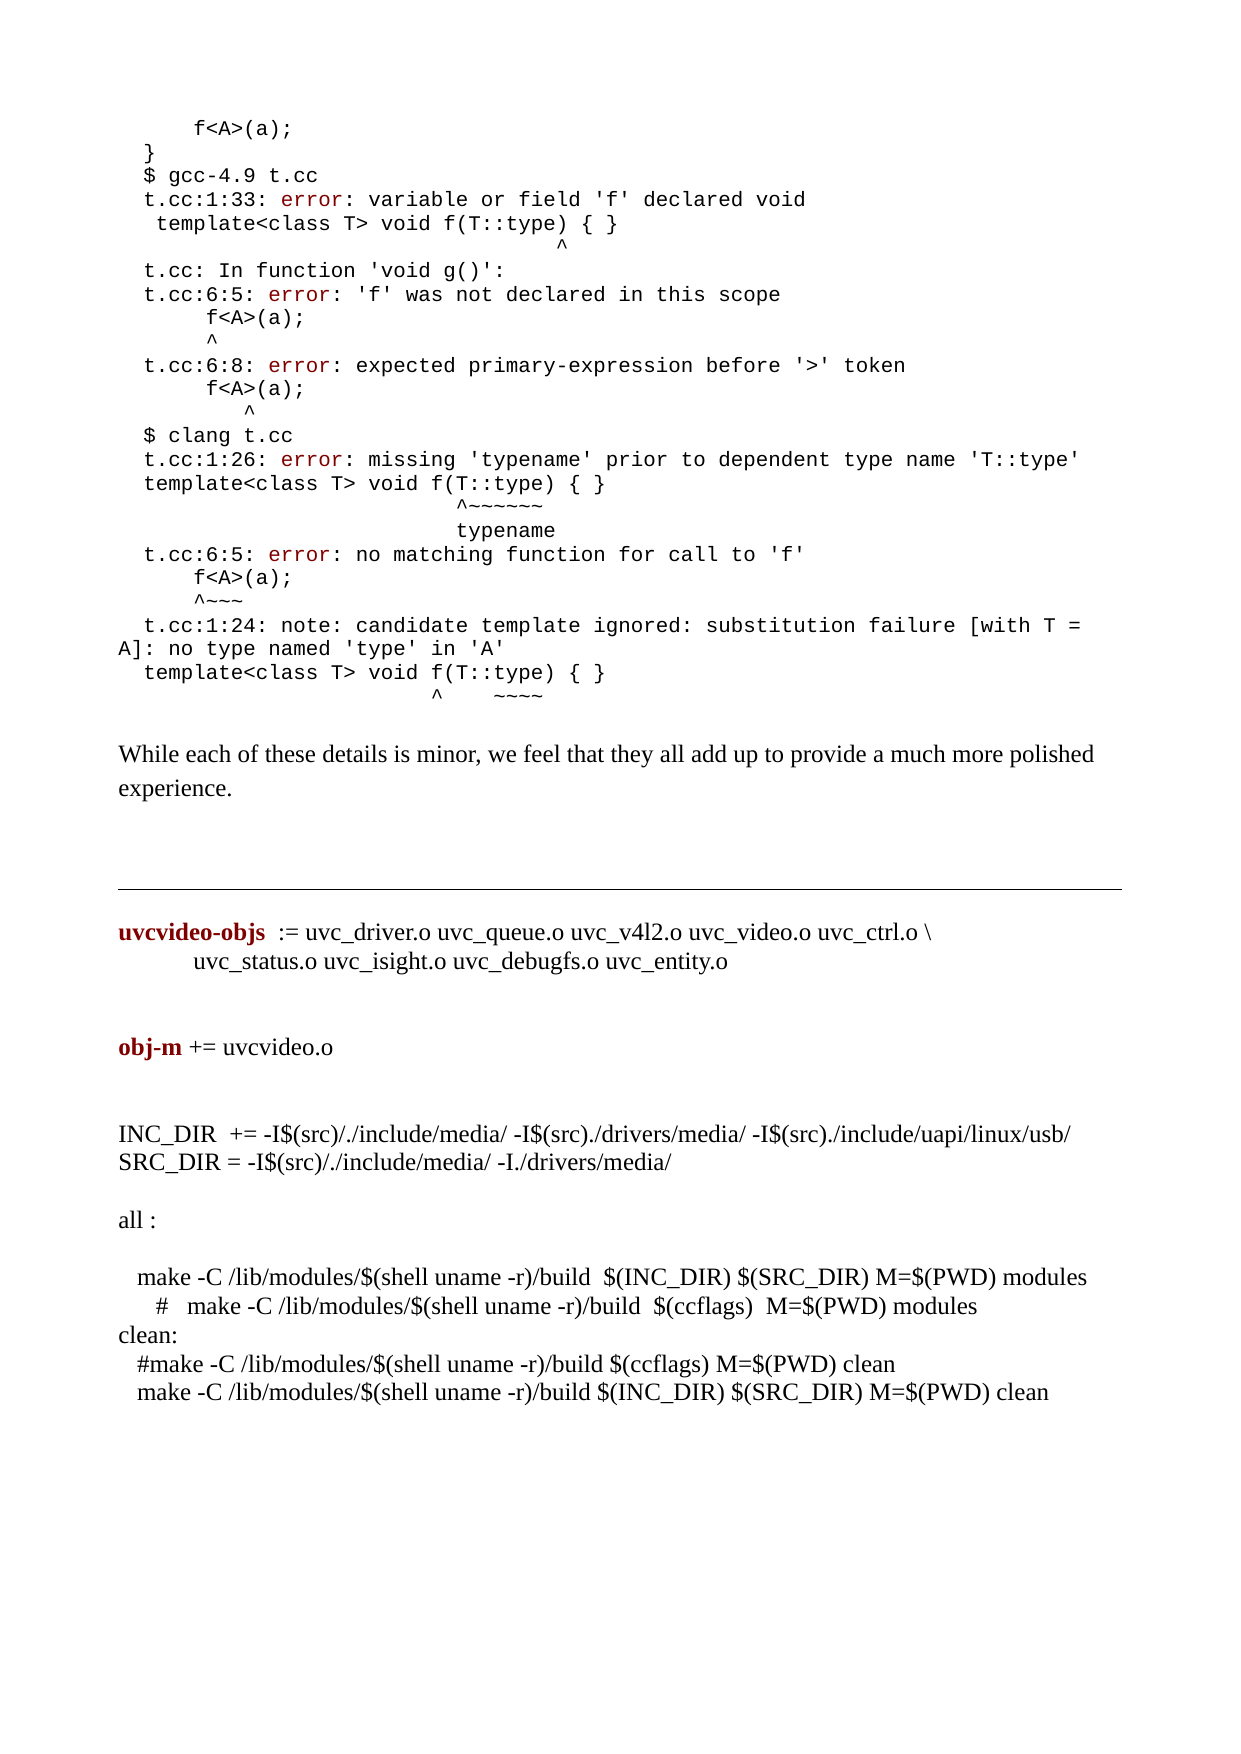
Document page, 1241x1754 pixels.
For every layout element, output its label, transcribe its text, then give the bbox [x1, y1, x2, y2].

text f<A>(a); [118, 378, 1122, 402]
text t.cc:6:8: error: expected primary-expression before '>' token [118, 354, 1122, 378]
text t.cc: In function 'void g()': [118, 260, 1122, 284]
text t.cc:1:33: error: variable or field 'f' declared void [118, 189, 1122, 213]
text ^ [118, 331, 1122, 354]
text typename [118, 520, 1122, 544]
text t.cc:1:26: error: missing 'typename' prior to dependent type name 'T::type' [118, 449, 1122, 473]
text $ clang t.cc [118, 426, 1122, 449]
text obj-m += uvcvideo.o [118, 1032, 1122, 1061]
text make -C /lib/modules/$(shell uname -r)/build $(INC_DIR) $(SRC_DIR) M=$(PWD) clean [118, 1377, 1122, 1406]
text template<class T> void f(T::type) { } [118, 473, 1122, 496]
text t.cc:6:5: error: 'f' was not declared in this scope [118, 284, 1122, 307]
text } [118, 142, 1122, 165]
text #make -C /lib/modules/$(shell uname -r)/build $(ccflags) M=$(PWD) clean [118, 1349, 1122, 1377]
text template<class T> void f(T::type) { } [118, 662, 1122, 686]
text While each of these details is minor, we feel that they all add up to provide a much more polished experience. [118, 739, 1122, 802]
text t.cc:6:5: error: no matching function for call to 'f' [118, 544, 1122, 567]
text clean: [118, 1320, 1122, 1349]
text all : [118, 1205, 1122, 1234]
text ^ [118, 236, 1122, 260]
text $ gcc-4.9 t.cc [118, 165, 1122, 189]
text ^ ~~~~ [118, 686, 1122, 709]
text SRC_DIR = -I$(src)/./include/media/ -I./drivers/media/ [118, 1147, 1122, 1176]
text uvc_status.o uvc_isight.o uvc_debugfs.o uvc_entity.o [118, 946, 1122, 975]
text ^ [118, 402, 1122, 426]
text f<A>(a); [118, 118, 1122, 142]
text t.cc:1:24: note: candidate template ignored: substitution failure [with T = A]: no type named 'type' in 'A' [118, 615, 1122, 662]
text make -C /lib/modules/$(shell uname -r)/build $(INC_DIR) $(SRC_DIR) M=$(PWD) modules [118, 1262, 1122, 1291]
text INC_DIR += -I$(src)/./include/media/ -I$(src)./drivers/media/ -I$(src)./include/uapi/linux/usb/ [118, 1119, 1122, 1147]
text f<A>(a); [118, 307, 1122, 331]
text template<class T> void f(T::type) { } [118, 213, 1122, 236]
text uvcvideo-objs := uvc_driver.o uvc_queue.o uvc_v4l2.o uvc_video.o uvc_ctrl.o \ [118, 917, 1122, 946]
text f<A>(a); [118, 567, 1122, 591]
text # make -C /lib/modules/$(shell uname -r)/build $(ccflags) M=$(PWD) modules [118, 1291, 1122, 1320]
text ^~~~~~~ [118, 496, 1122, 520]
text ^~~~ [118, 591, 1122, 615]
